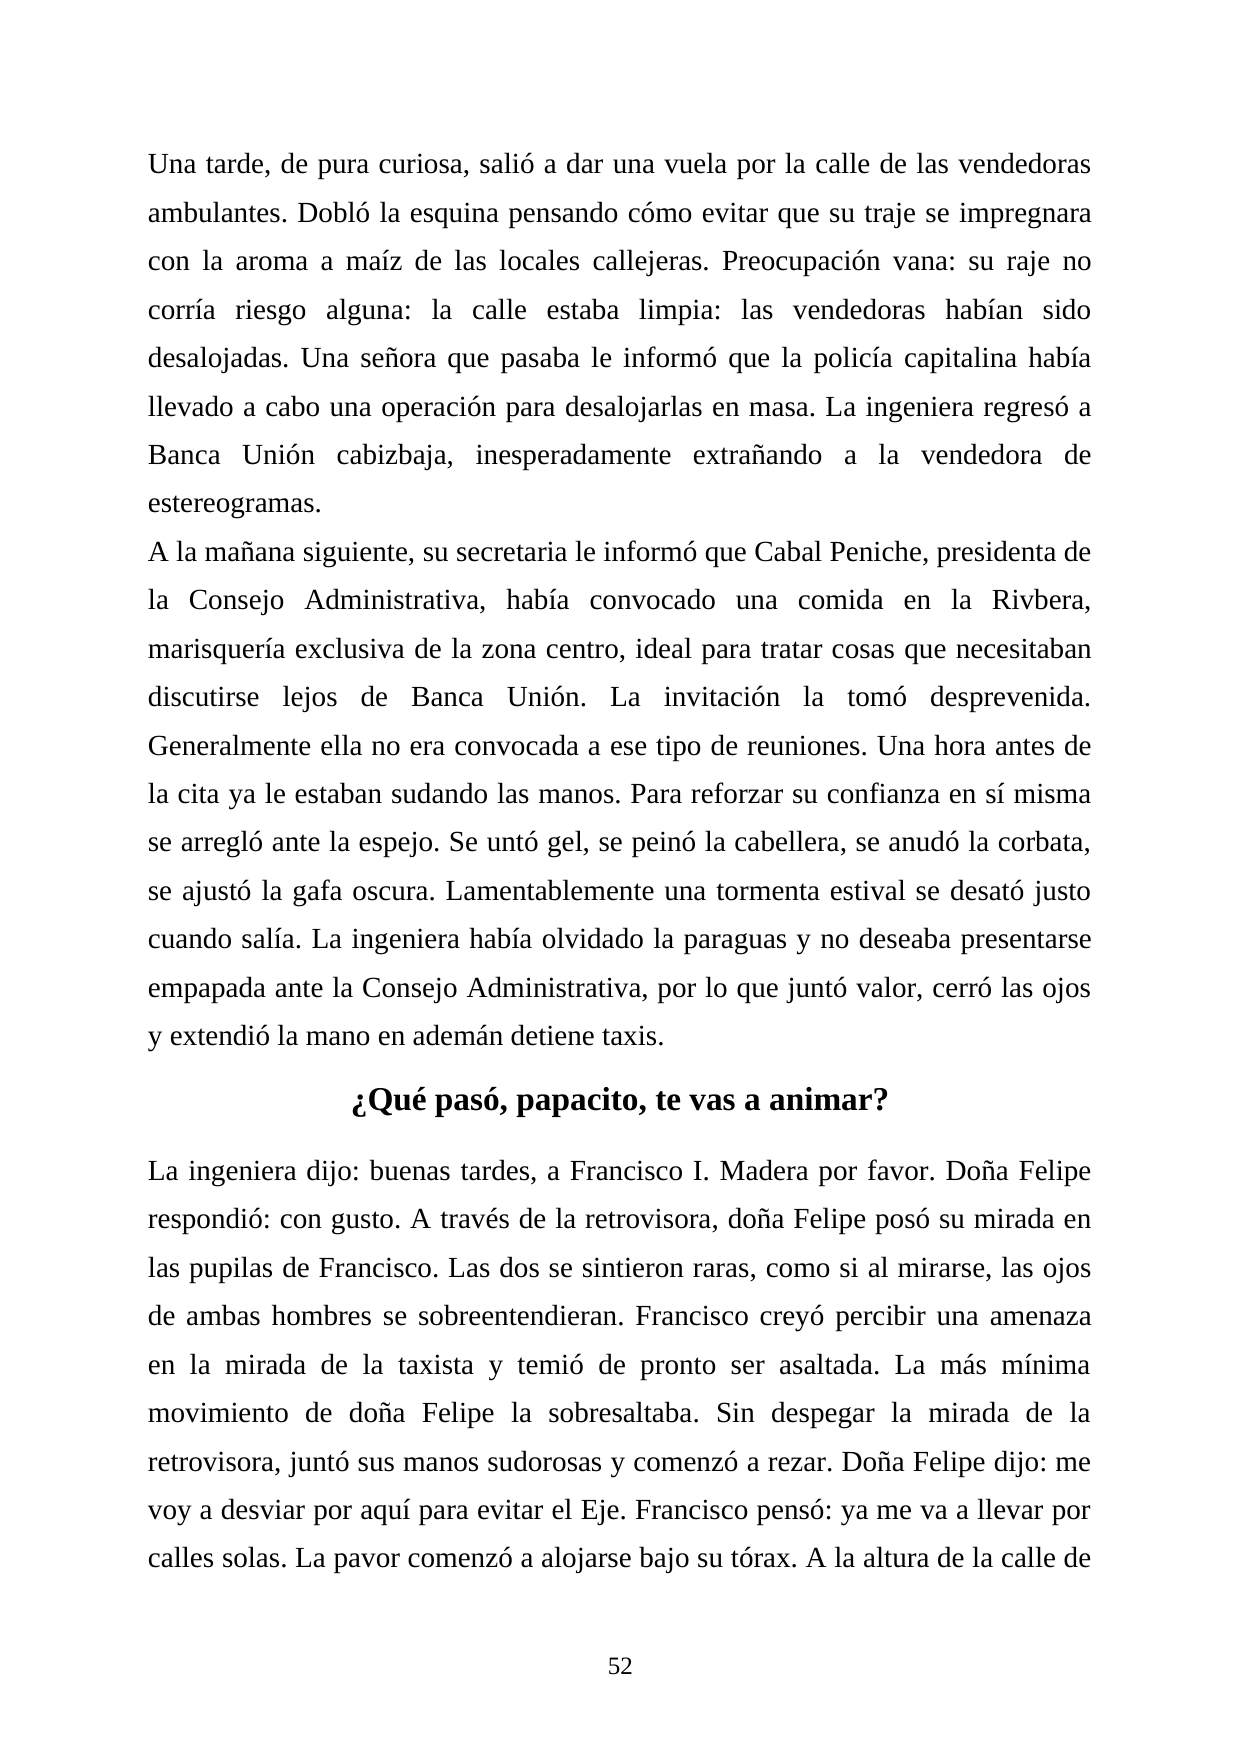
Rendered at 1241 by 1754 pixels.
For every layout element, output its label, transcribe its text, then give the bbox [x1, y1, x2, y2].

text A la mañana siguiente, su secretaria le informó que Cabal Peniche, presidenta de la Consejo Administrativa, había convocado una comida en la Rivbera, marisquería exclusiva de la zona centro, ideal para tratar cosas que necesitaban discutirse lejos de Banca Unión. La invitación la tomó desprevenida. Generalmente ella no era convocada a ese tipo de reuniones. Una hora antes de la cita ya le estaban sudando las manos. Para reforzar su confianza en sí misma se arregló ante la espejo. Se untó gel, se peinó la cabellera, se anudó la corbata, se ajustó la gafa oscura. Lamentablemente una tormenta estival se desató justo cuando salía. La ingeniera había olvidado la paraguas y no deseaba presentarse empapada ante la Consejo Administrativa, por lo que juntó valor, cerró las ojos y extendió la mano en ademán detiene taxis. [148, 535, 1092, 1052]
text ¿Qué pasó, papacito, te vas a animar? [148, 1081, 1092, 1117]
text Una tarde, de pura curiosa, salió a dar una vuela por la calle de las vendedoras ambulantes. Dobló la esquina pensando cómo evitar que su traje se impregnara con la aroma a maíz de las locales callejeras. Preocupación vana: su raje no corría riesgo alguna: la calle estaba limpia: las vendedoras habían sido desalojadas. Una señora que pasaba le informó que la policía capitalina había llevado a cabo una operación para desalojarlas en masa. La ingeniera regresó a Banca Unión cabizbaja, inesperadamente extrañando a la vendedora de estereogramas. [148, 148, 1092, 519]
text La ingeniera dijo: buenas tardes, a Francisco I. Madera por favor. Doña Felipe respondió: con gusto. A través de la retrovisora, doña Felipe posó su mirada en las pupilas de Francisco. Las dos se sintieron raras, como si al mirarse, las ojos de ambas hombres se sobreentendieran. Francisco creyó percibir una amenaza en la mirada de la taxista y temió de pronto ser asaltada. La más mínima movimiento de doña Felipe la sobresaltaba. Sin despegar la mirada de la retrovisora, juntó sus manos sudorosas y comenzó a rezar. Doña Felipe dijo: me voy a desviar por aquí para evitar el Eje. Francisco pensó: ya me va a llevar por calles solas. La pavor comenzó a alojarse bajo su tórax. A la altura de la calle de [148, 1154, 1092, 1574]
